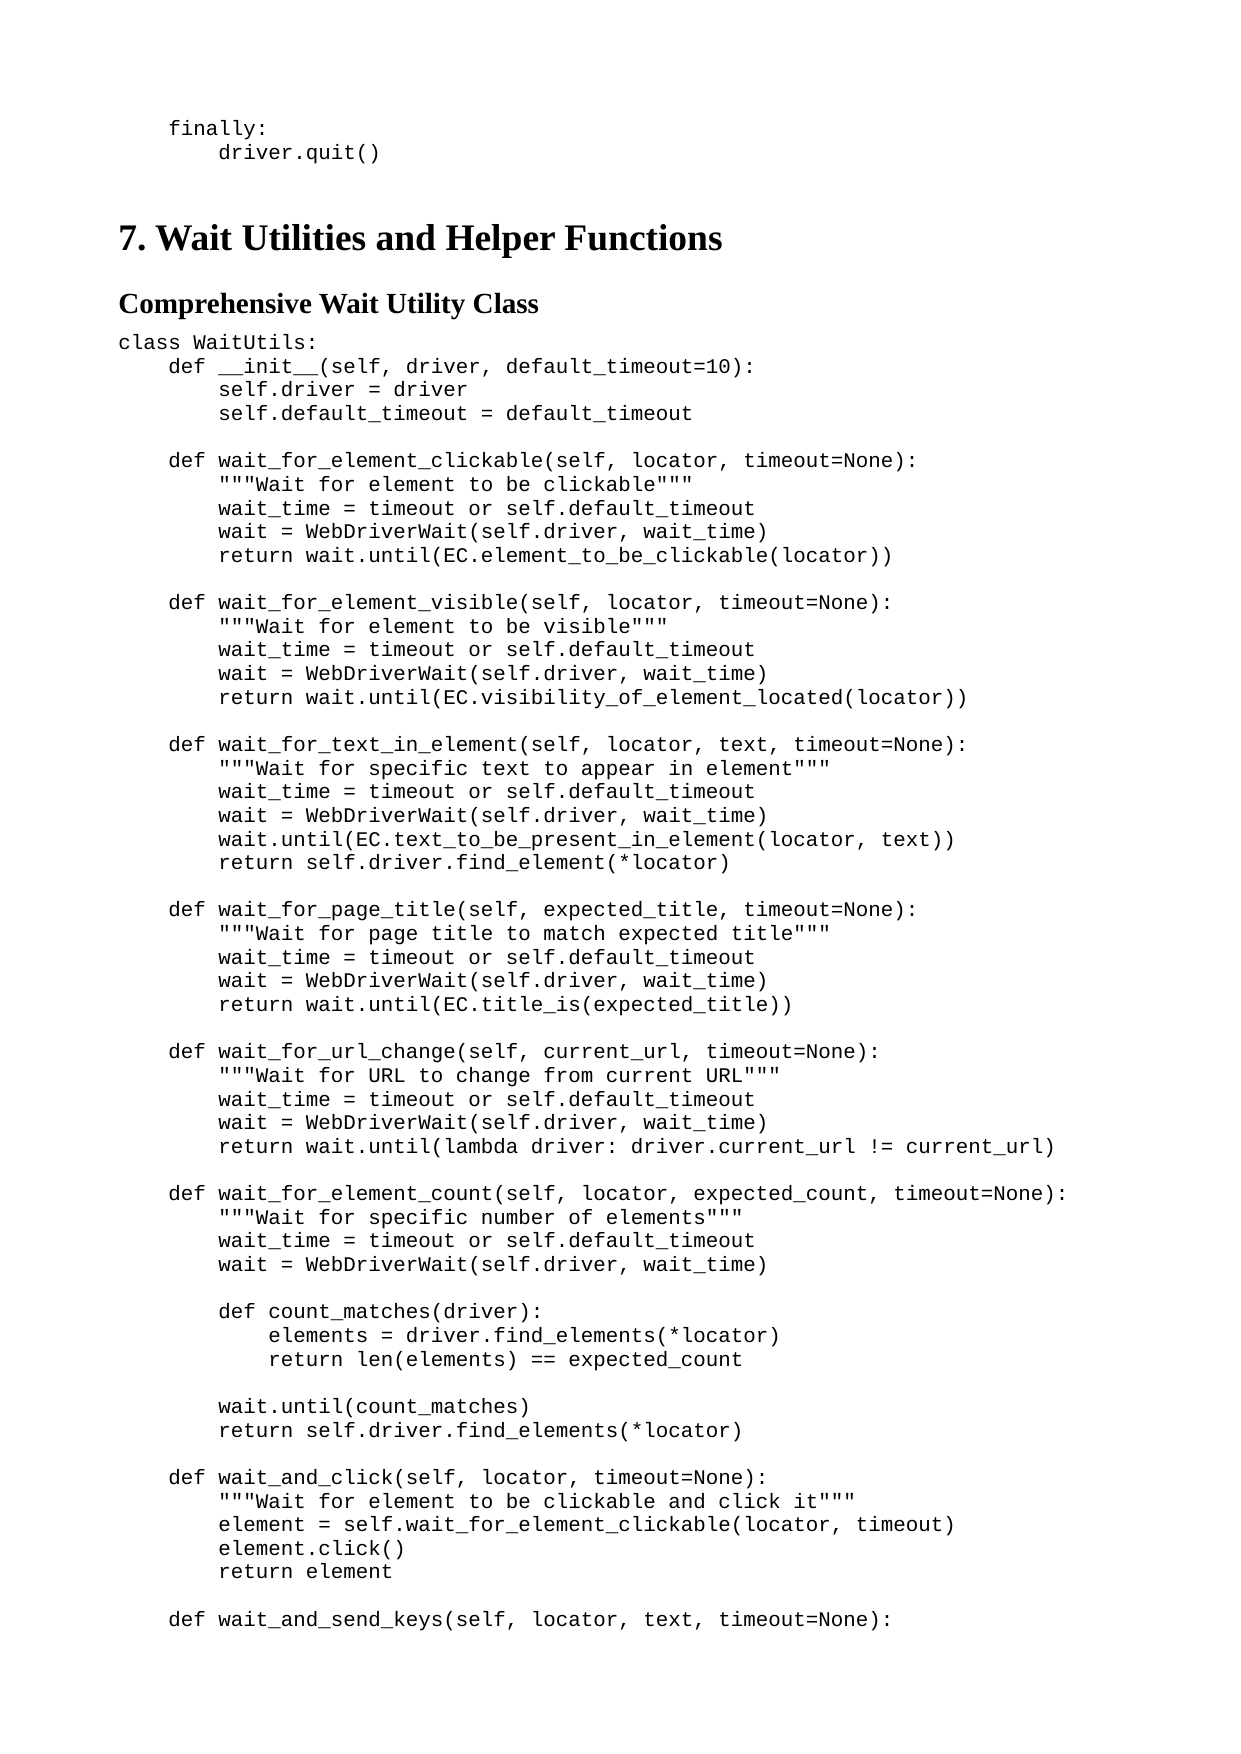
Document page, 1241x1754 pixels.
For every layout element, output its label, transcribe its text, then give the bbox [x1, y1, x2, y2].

text wait = WebDriverWait(self.driver, wait_time) [118, 970, 1122, 994]
text wait.until(count_matches) [118, 1396, 1122, 1420]
text element = self.wait_for_element_clickable(locator, timeout) [118, 1514, 1122, 1538]
text wait = WebDriverWait(self.driver, wait_time) [118, 1254, 1122, 1278]
text def wait_for_page_title(self, expected_title, timeout=None): [118, 899, 1122, 923]
text finally: [118, 118, 1122, 142]
text def wait_for_text_in_element(self, locator, text, timeout=None): [118, 734, 1122, 758]
text """Wait for page title to match expected title""" [118, 923, 1122, 947]
text def __init__(self, driver, default_timeout=10): [118, 356, 1122, 379]
text """Wait for element to be clickable and click it""" [118, 1491, 1122, 1514]
text """Wait for element to be clickable""" [118, 474, 1122, 497]
text return wait.until(EC.title_is(expected_title)) [118, 994, 1122, 1018]
text def wait_for_element_visible(self, locator, timeout=None): [118, 592, 1122, 616]
text return len(elements) == expected_count [118, 1349, 1122, 1372]
text wait_time = timeout or self.default_timeout [118, 781, 1122, 805]
text return element [118, 1562, 1122, 1585]
text """Wait for specific text to appear in element""" [118, 758, 1122, 781]
text wait.until(EC.text_to_be_present_in_element(locator, text)) [118, 828, 1122, 852]
text def wait_for_element_clickable(self, locator, timeout=None): [118, 450, 1122, 474]
text self.driver = driver [118, 379, 1122, 403]
text wait = WebDriverWait(self.driver, wait_time) [118, 663, 1122, 687]
text elements = driver.find_elements(*locator) [118, 1325, 1122, 1349]
text wait_time = timeout or self.default_timeout [118, 1231, 1122, 1254]
text def count_matches(driver): [118, 1301, 1122, 1325]
text element.click() [118, 1538, 1122, 1562]
text def wait_for_element_count(self, locator, expected_count, timeout=None): [118, 1183, 1122, 1207]
text def wait_and_send_keys(self, locator, text, timeout=None): [118, 1609, 1122, 1632]
text self.default_timeout = default_timeout [118, 403, 1122, 427]
text """Wait for element to be visible""" [118, 616, 1122, 639]
text return wait.until(lambda driver: driver.current_url != current_url) [118, 1136, 1122, 1159]
text wait_time = timeout or self.default_timeout [118, 947, 1122, 970]
text wait_time = timeout or self.default_timeout [118, 497, 1122, 521]
text return wait.until(EC.element_to_be_clickable(locator)) [118, 545, 1122, 568]
text return self.driver.find_element(*locator) [118, 852, 1122, 876]
text """Wait for specific number of elements""" [118, 1207, 1122, 1231]
text wait = WebDriverWait(self.driver, wait_time) [118, 521, 1122, 545]
subtitle Comprehensive Wait Utility Class [118, 286, 1122, 319]
text wait = WebDriverWait(self.driver, wait_time) [118, 1112, 1122, 1136]
text wait = WebDriverWait(self.driver, wait_time) [118, 805, 1122, 828]
text driver.quit() [118, 142, 1122, 165]
text def wait_and_click(self, locator, timeout=None): [118, 1467, 1122, 1491]
text """Wait for URL to change from current URL""" [118, 1065, 1122, 1089]
text return wait.until(EC.visibility_of_element_located(locator)) [118, 687, 1122, 710]
text return self.driver.find_elements(*locator) [118, 1420, 1122, 1443]
text wait_time = timeout or self.default_timeout [118, 639, 1122, 663]
text def wait_for_url_change(self, current_url, timeout=None): [118, 1041, 1122, 1065]
text class WaitUtils: [118, 332, 1122, 356]
subtitle 7. Wait Utilities and Helper Functions [118, 216, 1122, 259]
text wait_time = timeout or self.default_timeout [118, 1089, 1122, 1112]
